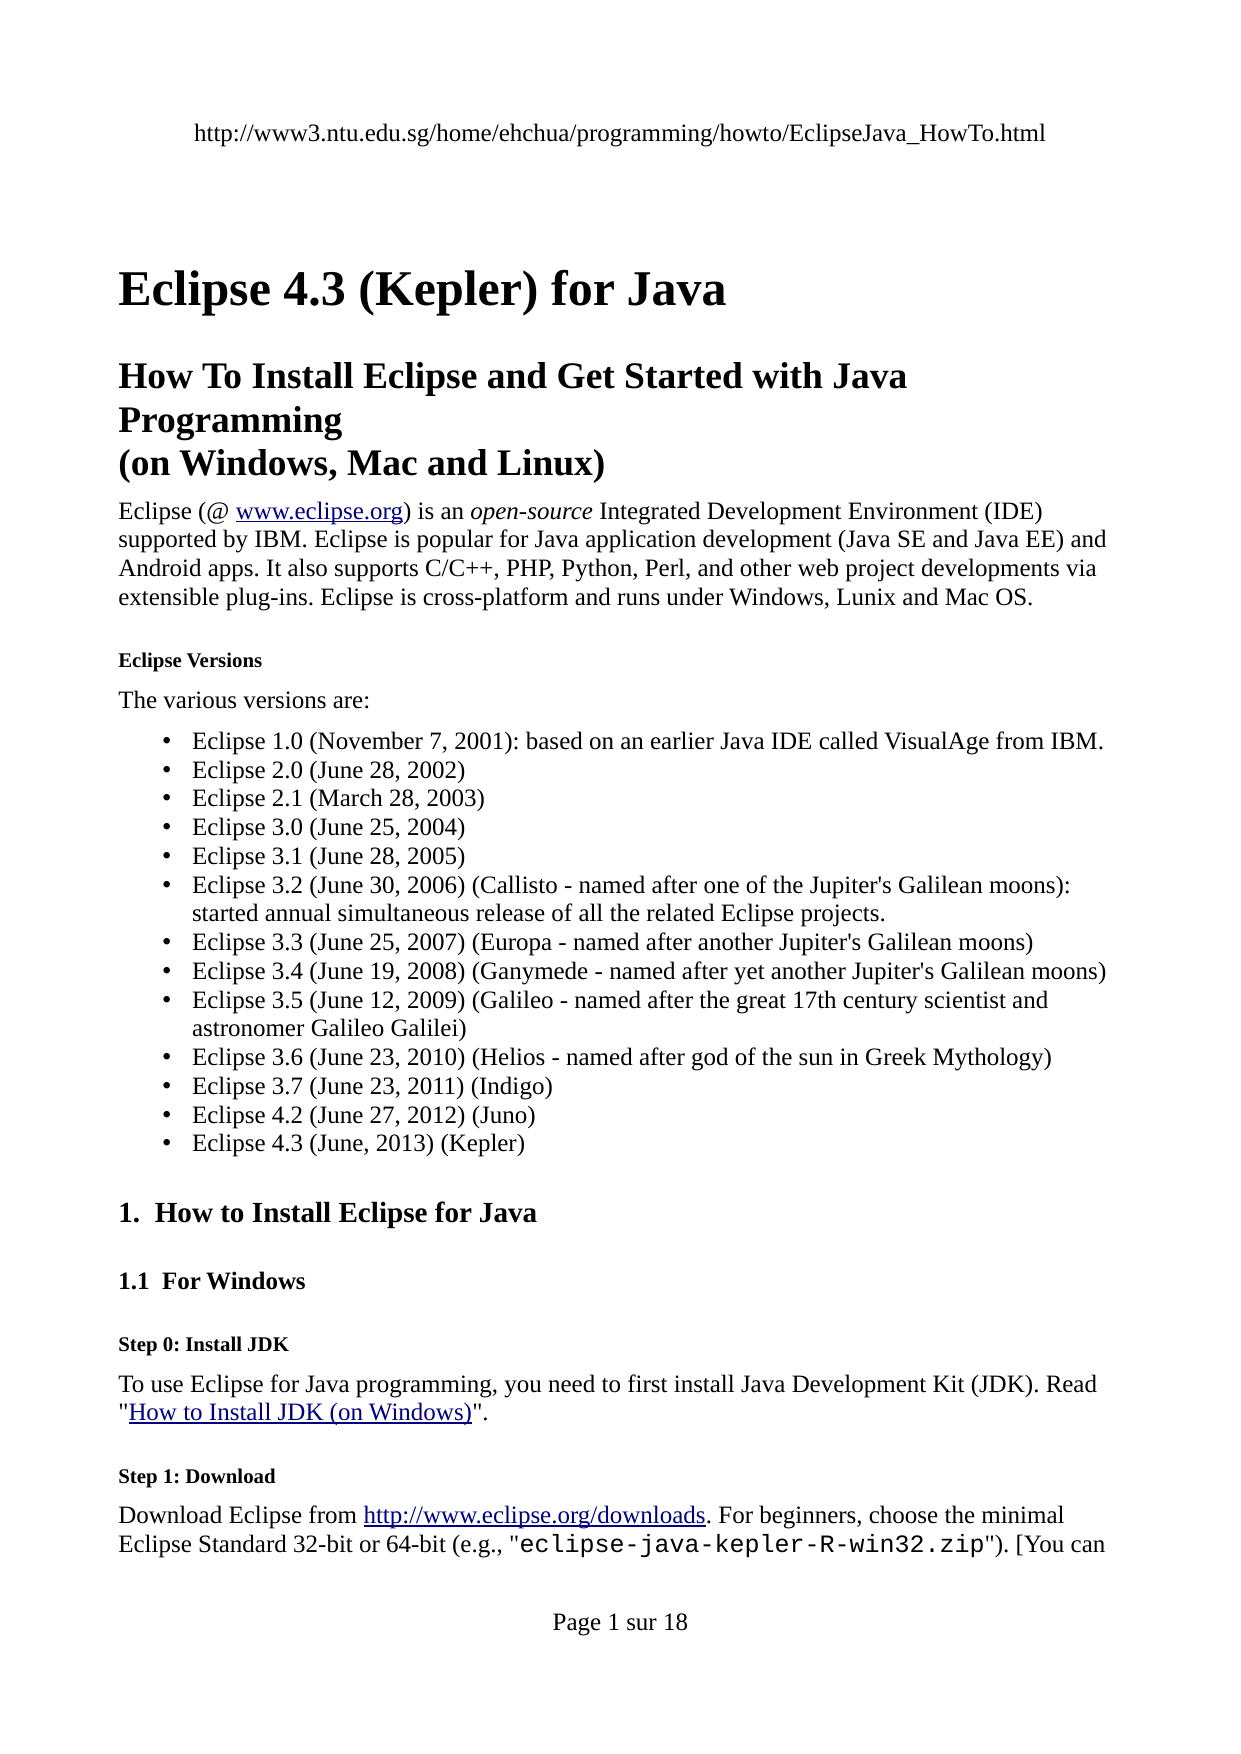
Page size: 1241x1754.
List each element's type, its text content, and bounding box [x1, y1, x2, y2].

text Download Eclipse from http://www.eclipse.org/downloads. For beginners, choose the minimal Eclipse Standard 32-bit or 64-bit (e.g., "eclipse-java-kepler-R-win32.zip"). [You can [118, 1500, 1122, 1560]
subtitle How To Install Eclipse and Get Started with Java Programming (on Windows, Mac and Linux) [118, 354, 1122, 483]
text To use Eclipse for Java programming, you need to first install Java Development Kit (JDK). Read "How to Install JDK (on Windows)". [118, 1369, 1122, 1426]
list Eclipse 3.1 (June 28, 2005) [162, 841, 1122, 870]
list Eclipse 2.1 (March 28, 2003) [162, 783, 1122, 812]
subtitle Eclipse 4.3 (Kepler) for Java [118, 259, 1122, 316]
list Eclipse 1.0 (November 7, 2001): based on an earlier Java IDE called VisualAge from IBM. [162, 726, 1122, 755]
subtitle 1.1 For Windows [118, 1266, 1122, 1294]
text Eclipse (@ www.eclipse.org) is an open-source Integrated Development Environment (IDE) supported by IBM. Eclipse is popular for Java application development (Java SE and Java EE) and Android apps. It also supports C/C++, PHP, Python, Perl, and other web project developments via extensible plug-ins. Eclipse is cross-platform and runs under Windows, Lunix and Mac OS. [118, 496, 1122, 611]
subtitle Eclipse Versions [118, 648, 1122, 672]
text The various versions are: [118, 685, 1122, 713]
list Eclipse 4.3 (June, 2013) (Kepler) [162, 1128, 1122, 1157]
list Eclipse 3.5 (June 12, 2009) (Galileo - named after the great 17th century scientist and astronomer Galileo Galilei) [162, 985, 1122, 1042]
list Eclipse 2.0 (June 28, 2002) [162, 755, 1122, 783]
subtitle 1. How to Install Eclipse for Java [118, 1195, 1122, 1228]
subtitle Step 1: Download [118, 1464, 1122, 1488]
list Eclipse 3.6 (June 23, 2010) (Helios - named after god of the sun in Greek Mythology) [162, 1042, 1122, 1071]
list Eclipse 3.3 (June 25, 2007) (Europa - named after another Jupiter's Galilean moons) [162, 927, 1122, 956]
list Eclipse 3.4 (June 19, 2008) (Ganymede - named after yet another Jupiter's Galilean moons) [162, 956, 1122, 985]
subtitle Step 0: Install JDK [118, 1332, 1122, 1356]
list Eclipse 3.7 (June 23, 2011) (Indigo) [162, 1071, 1122, 1100]
list Eclipse 3.0 (June 25, 2004) [162, 812, 1122, 841]
list Eclipse 4.2 (June 27, 2012) (Juno) [162, 1100, 1122, 1128]
list Eclipse 3.2 (June 30, 2006) (Callisto - named after one of the Jupiter's Galilean moons): started annual simultaneous release of all the related Eclipse projects. [162, 870, 1122, 927]
